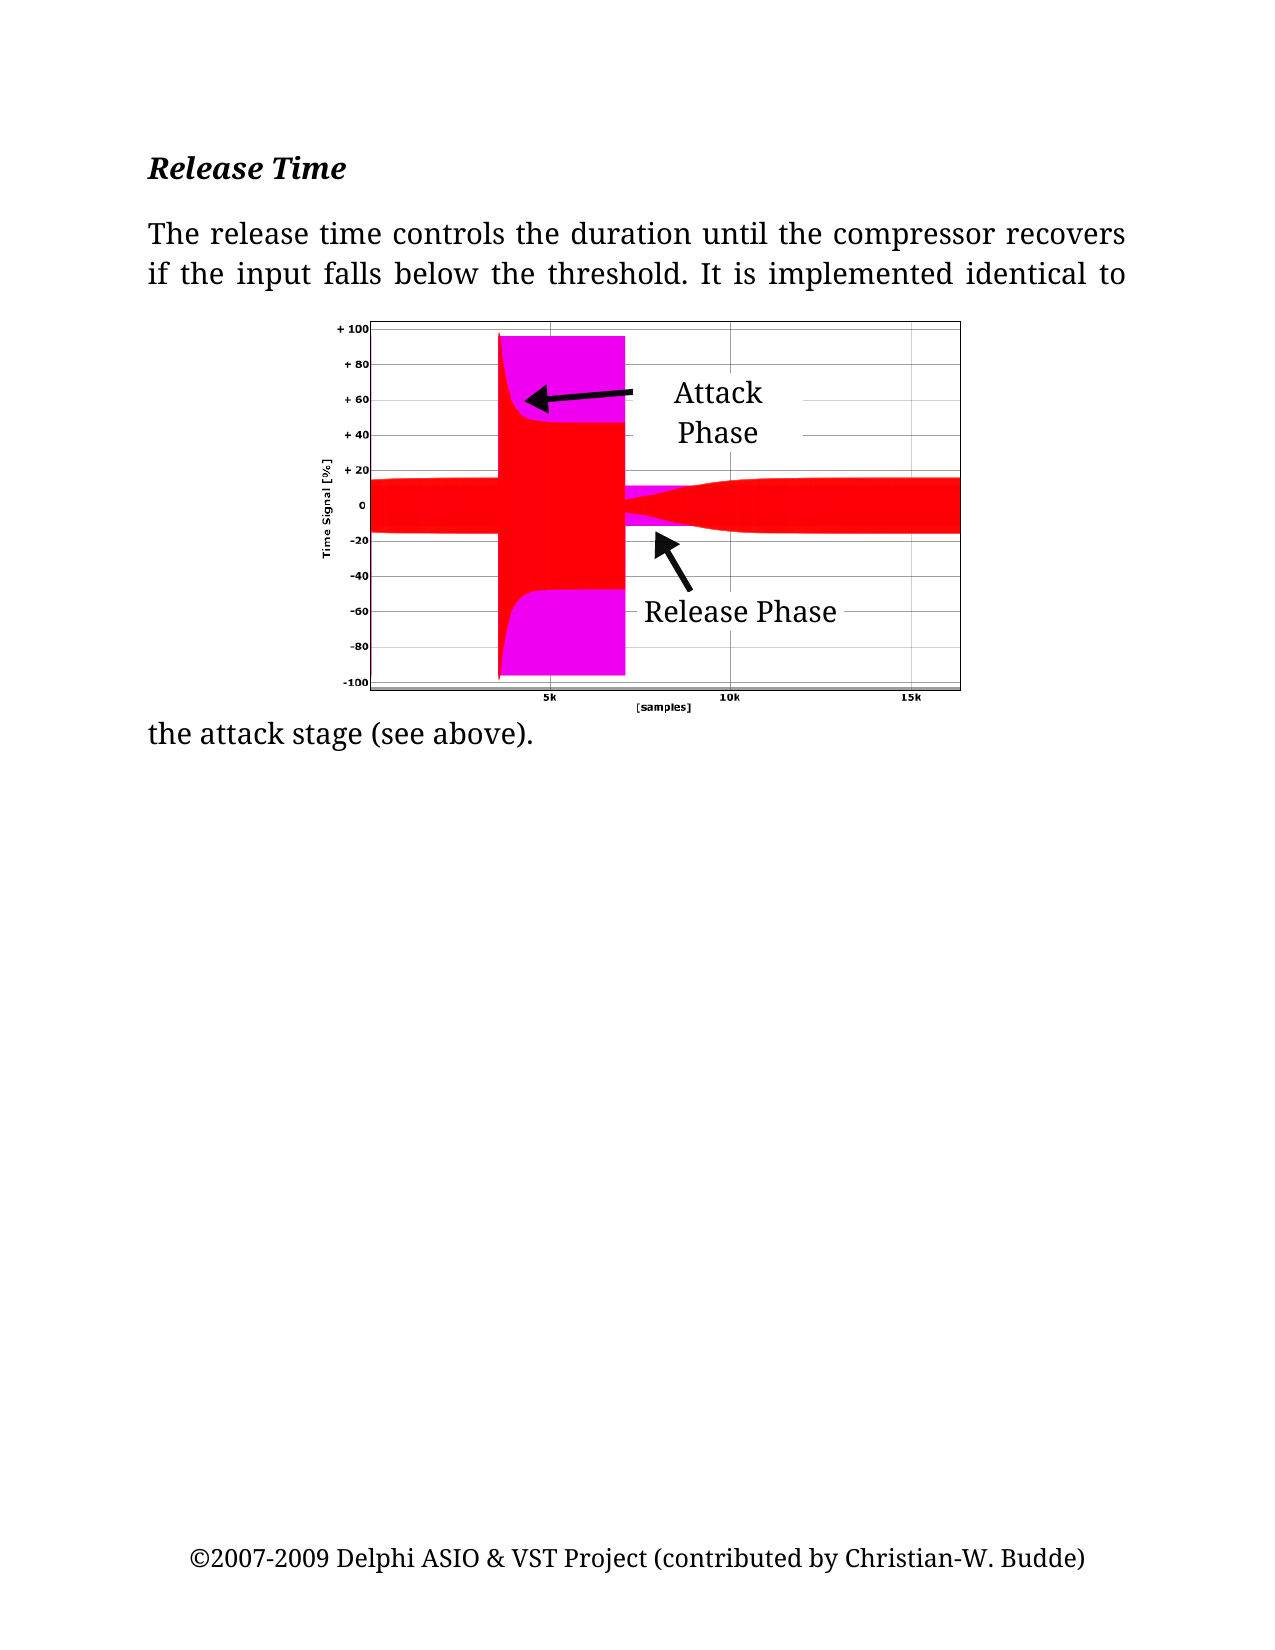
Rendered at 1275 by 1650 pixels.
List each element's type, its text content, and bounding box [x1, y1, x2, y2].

text The release time controls the duration until the compressor recovers if the input falls below the threshold. It is implemented identical to the attack stage (see above). [148, 213, 1127, 753]
text Attack Phase [633, 373, 803, 452]
subtitle Release Time [148, 148, 1127, 188]
text Release Phase [637, 592, 844, 631]
picture [319, 316, 966, 714]
